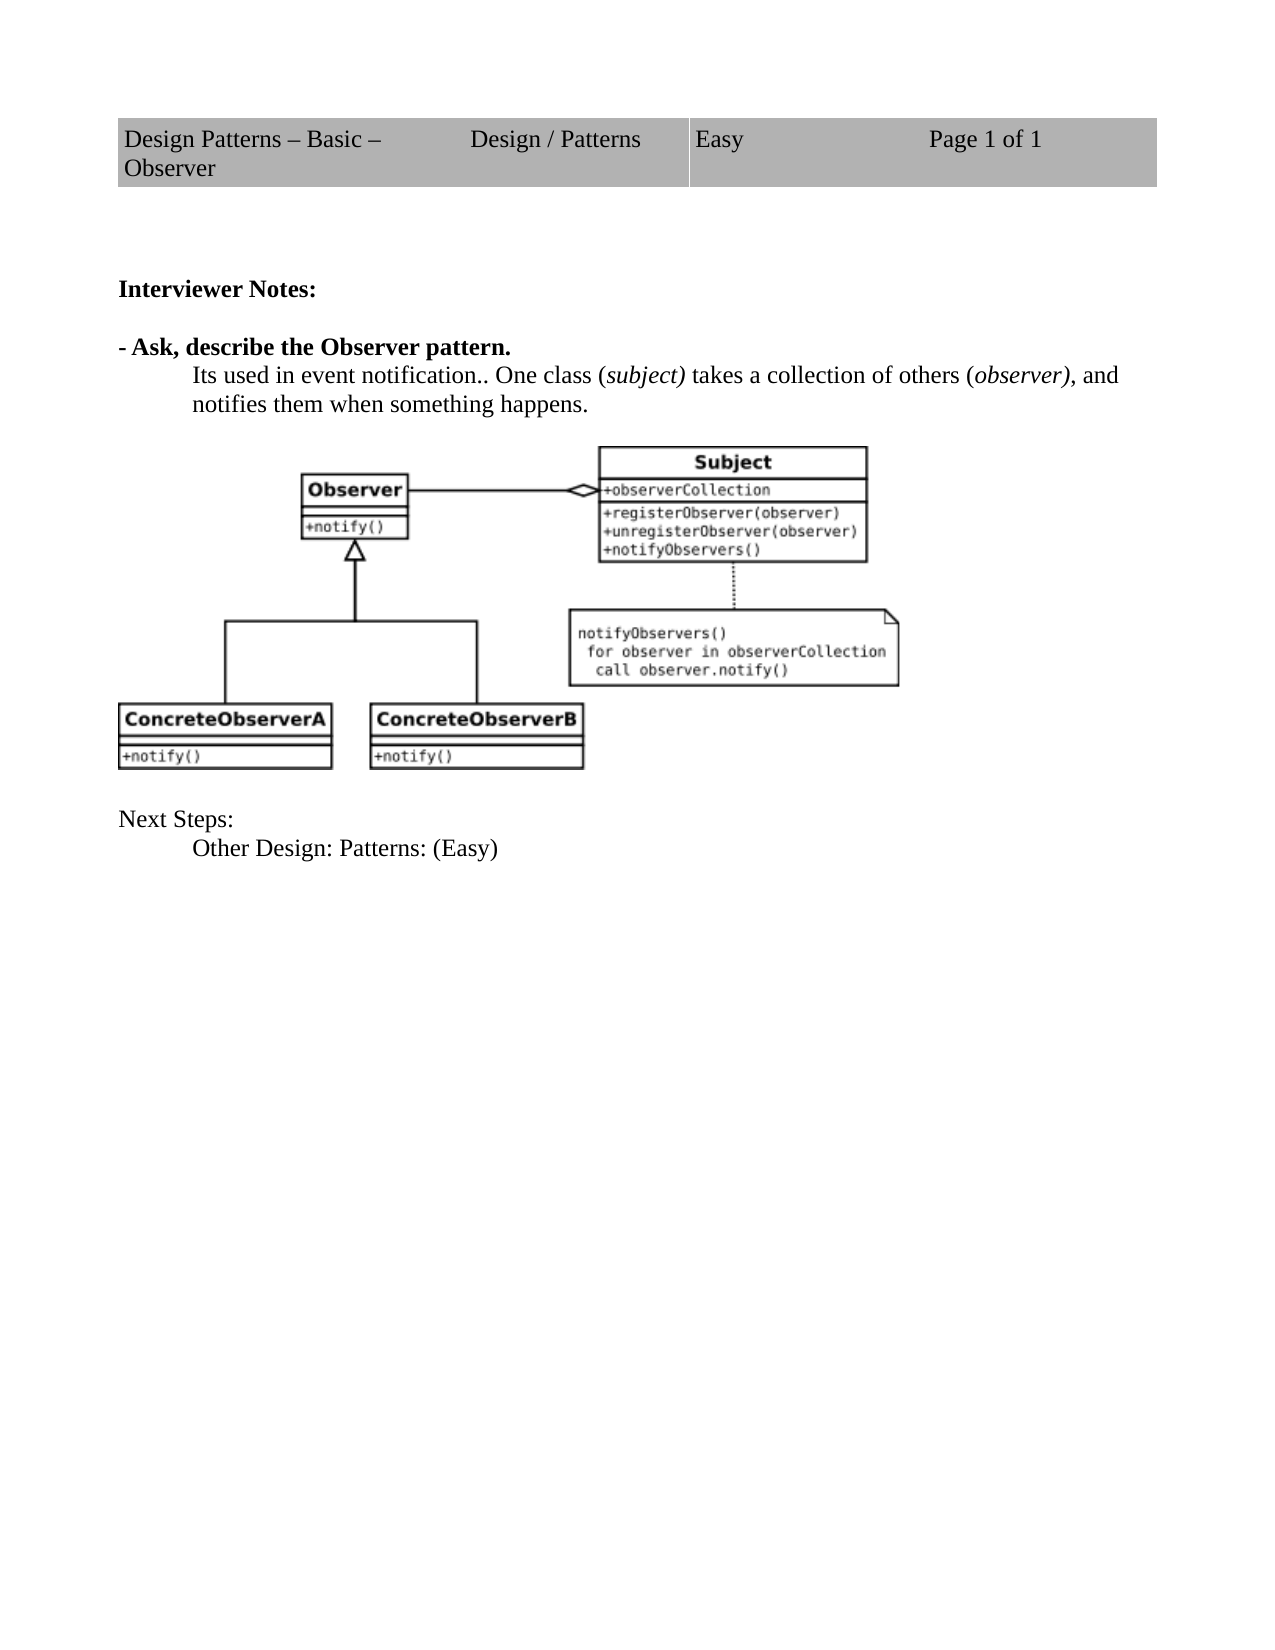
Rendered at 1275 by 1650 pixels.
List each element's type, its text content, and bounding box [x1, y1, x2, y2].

text Next Steps: [118, 804, 1157, 833]
picture [118, 446, 900, 770]
text - Ask, describe the Observer pattern. [118, 332, 1157, 360]
text Interviewer Notes: [118, 274, 1157, 303]
text Its used in event notification.. One class (subject) takes a collection of others (observer), and notifies them when something happens. [192, 360, 1157, 418]
text Other Design: Patterns: (Easy) [118, 833, 1157, 862]
